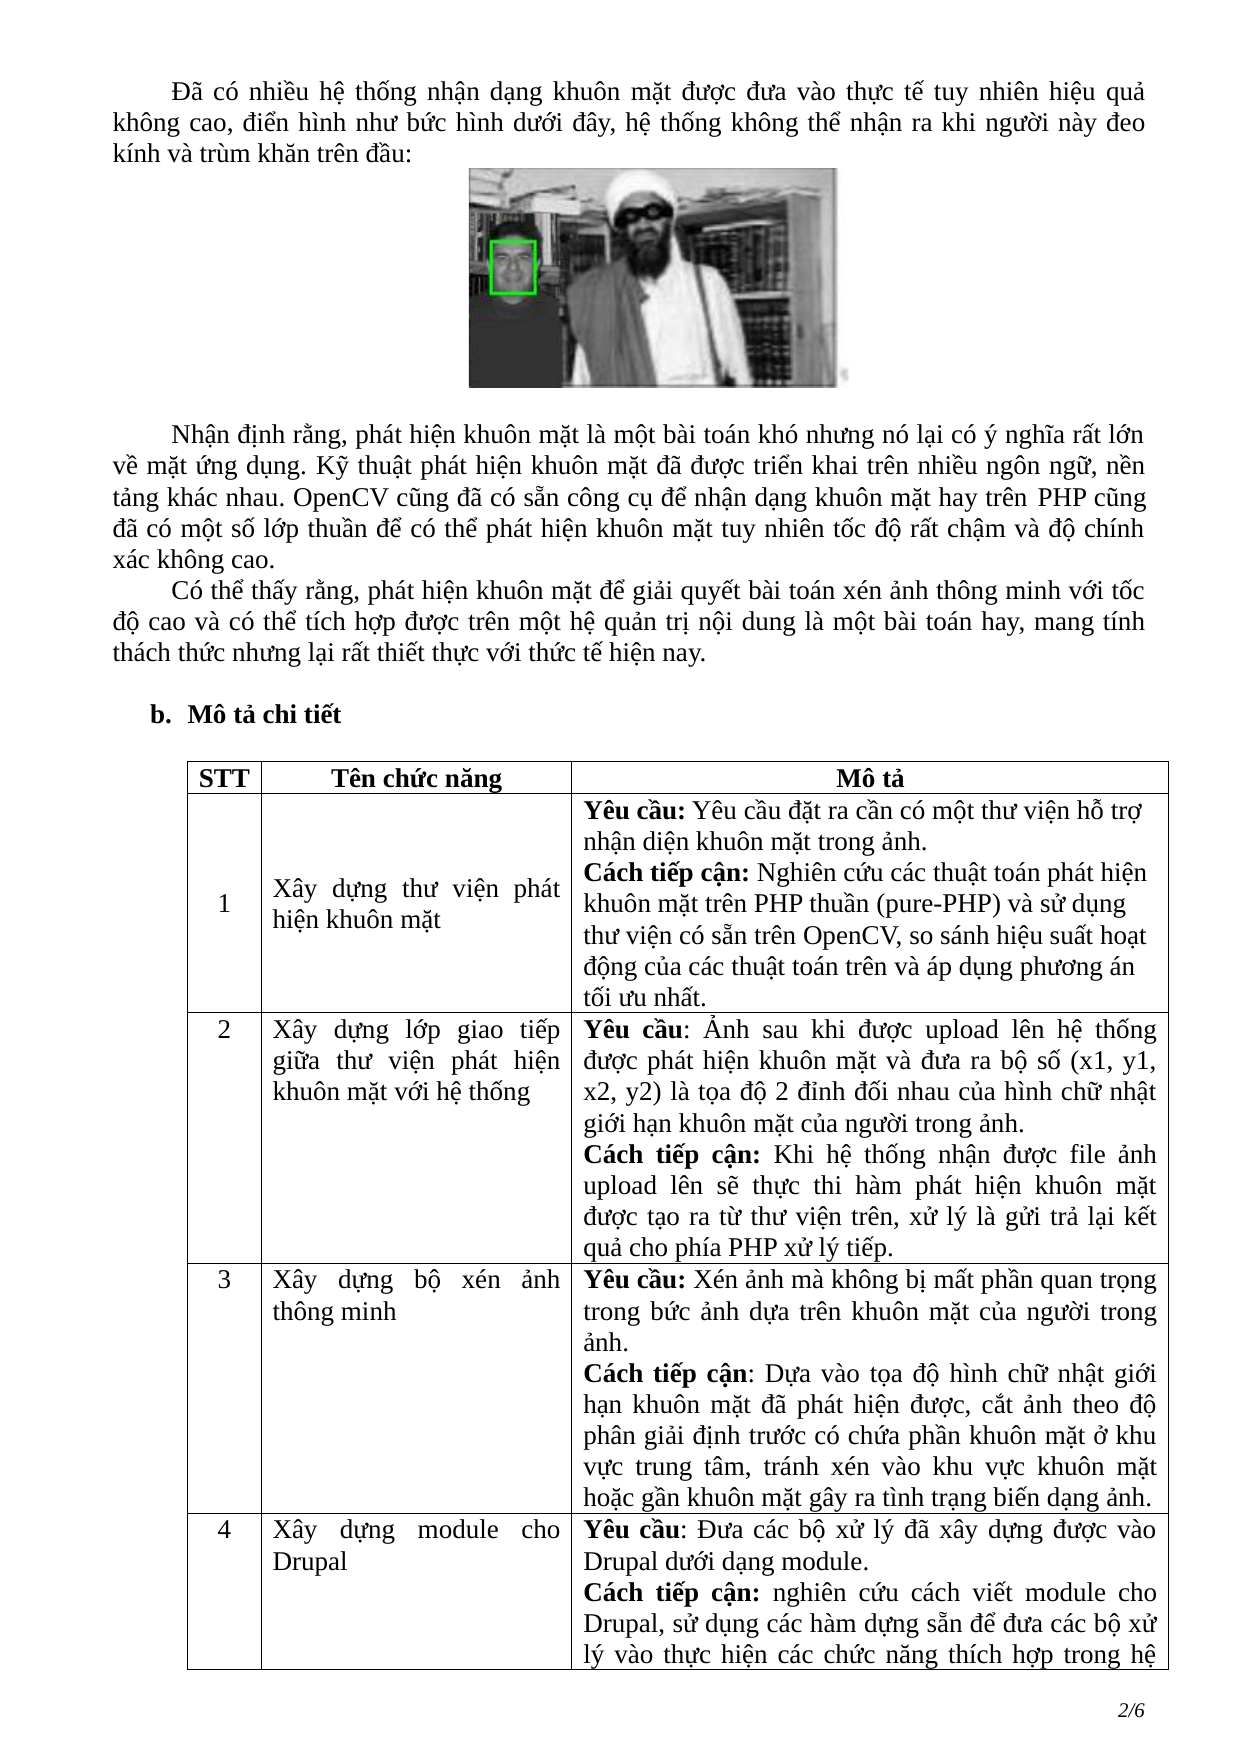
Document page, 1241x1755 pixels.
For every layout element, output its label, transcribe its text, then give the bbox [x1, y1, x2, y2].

table_header Mô tả [572, 762, 1168, 793]
table_cell 1 [188, 794, 261, 1012]
table_cell Yêu cầu: Xén ảnh mà không bị mất phần quan trọng trong bức ảnh dựa trên khuôn mặt của người trong ảnh. Cách tiếp cận: Dựa vào tọa độ hình chữ nhật giới hạn khuôn mặt đã phát hiện được, cắt ảnh theo độ phân giải định trước có chứa phần khuôn mặt ở khu vực trung tâm, tránh xén vào khu vực khuôn mặt hoặc gần khuôn mặt gây ra tình trạng biến dạng ảnh. [572, 1264, 1168, 1513]
table_header Tên chức năng [262, 762, 571, 793]
table_cell Xây dựng module cho Drupal [262, 1514, 571, 1669]
text Đã có nhiều hệ thống nhận dạng khuôn mặt được đưa vào thực tế tuy nhiên hiệu quả không cao, điển hình như bức hình dưới đây, hệ thống không thể nhận ra khi người này đeo kính và trùm khăn trên đầu: [112, 75, 1146, 168]
table_cell Yêu cầu: Đưa các bộ xử lý đã xây dựng được vào Drupal dưới dạng module. Cách tiếp cận: nghiên cứu cách viết module cho Drupal, sử dụng các hàm dựng sẵn để đưa các bộ xử lý vào thực hiện các chức năng thích hợp trong hệ [572, 1514, 1168, 1669]
table_cell 4 [188, 1514, 261, 1669]
table_cell Xây dựng thư viện phát hiện khuôn mặt [262, 794, 571, 1012]
list Mô tả chi tiết [150, 699, 1146, 730]
table_cell 2 [188, 1013, 261, 1262]
table_cell Xây dựng bộ xén ảnh thông minh [262, 1264, 571, 1513]
table_cell Yêu cầu: Ảnh sau khi được upload lên hệ thống được phát hiện khuôn mặt và đưa ra bộ số (x1, y1, x2, y2) là tọa độ 2 đỉnh đối nhau của hình chữ nhật giới hạn khuôn mặt của người trong ảnh. Cách tiếp cận: Khi hệ thống nhận được file ảnh upload lên sẽ thực thi hàm phát hiện khuôn mặt được tạo ra từ thư viện trên, xử lý là gửi trả lại kết quả cho phía PHP xử lý tiếp. [572, 1013, 1168, 1262]
text Có thể thấy rằng, phát hiện khuôn mặt để giải quyết bài toán xén ảnh thông minh với tốc độ cao và có thể tích hợp được trên một hệ quản trị nội dung là một bài toán hay, mang tính thách thức nhưng lại rất thiết thực với thức tế hiện nay. [112, 574, 1146, 667]
table_cell Yêu cầu: Yêu cầu đặt ra cần có một thư viện hỗ trợ nhận diện khuôn mặt trong ảnh. Cách tiếp cận: Nghiên cứu các thuật toán phát hiện khuôn mặt trên PHP thuần (pure-PHP) và sử dụng thư viện có sẵn trên OpenCV, so sánh hiệu suất hoạt động của các thuật toán trên và áp dụng phương án tối ưu nhất. [572, 794, 1168, 1012]
table_cell Xây dựng lớp giao tiếp giữa thư viện phát hiện khuôn mặt với hệ thống [262, 1013, 571, 1262]
text Nhận định rằng, phát hiện khuôn mặt là một bài toán khó nhưng nó lại có ý nghĩa rất lớn về mặt ứng dụng. Kỹ thuật phát hiện khuôn mặt đã được triển khai trên nhiều ngôn ngữ, nền tảng khác nhau. OpenCV cũng đã có sẵn công cụ để nhận dạng khuôn mặt hay trên PHP cũng đã có một số lớp thuần để có thể phát hiện khuôn mặt tuy nhiên tốc độ rất chậm và độ chính xác không cao. [112, 418, 1146, 574]
table_cell 3 [188, 1264, 261, 1513]
table_header STT [188, 762, 261, 793]
